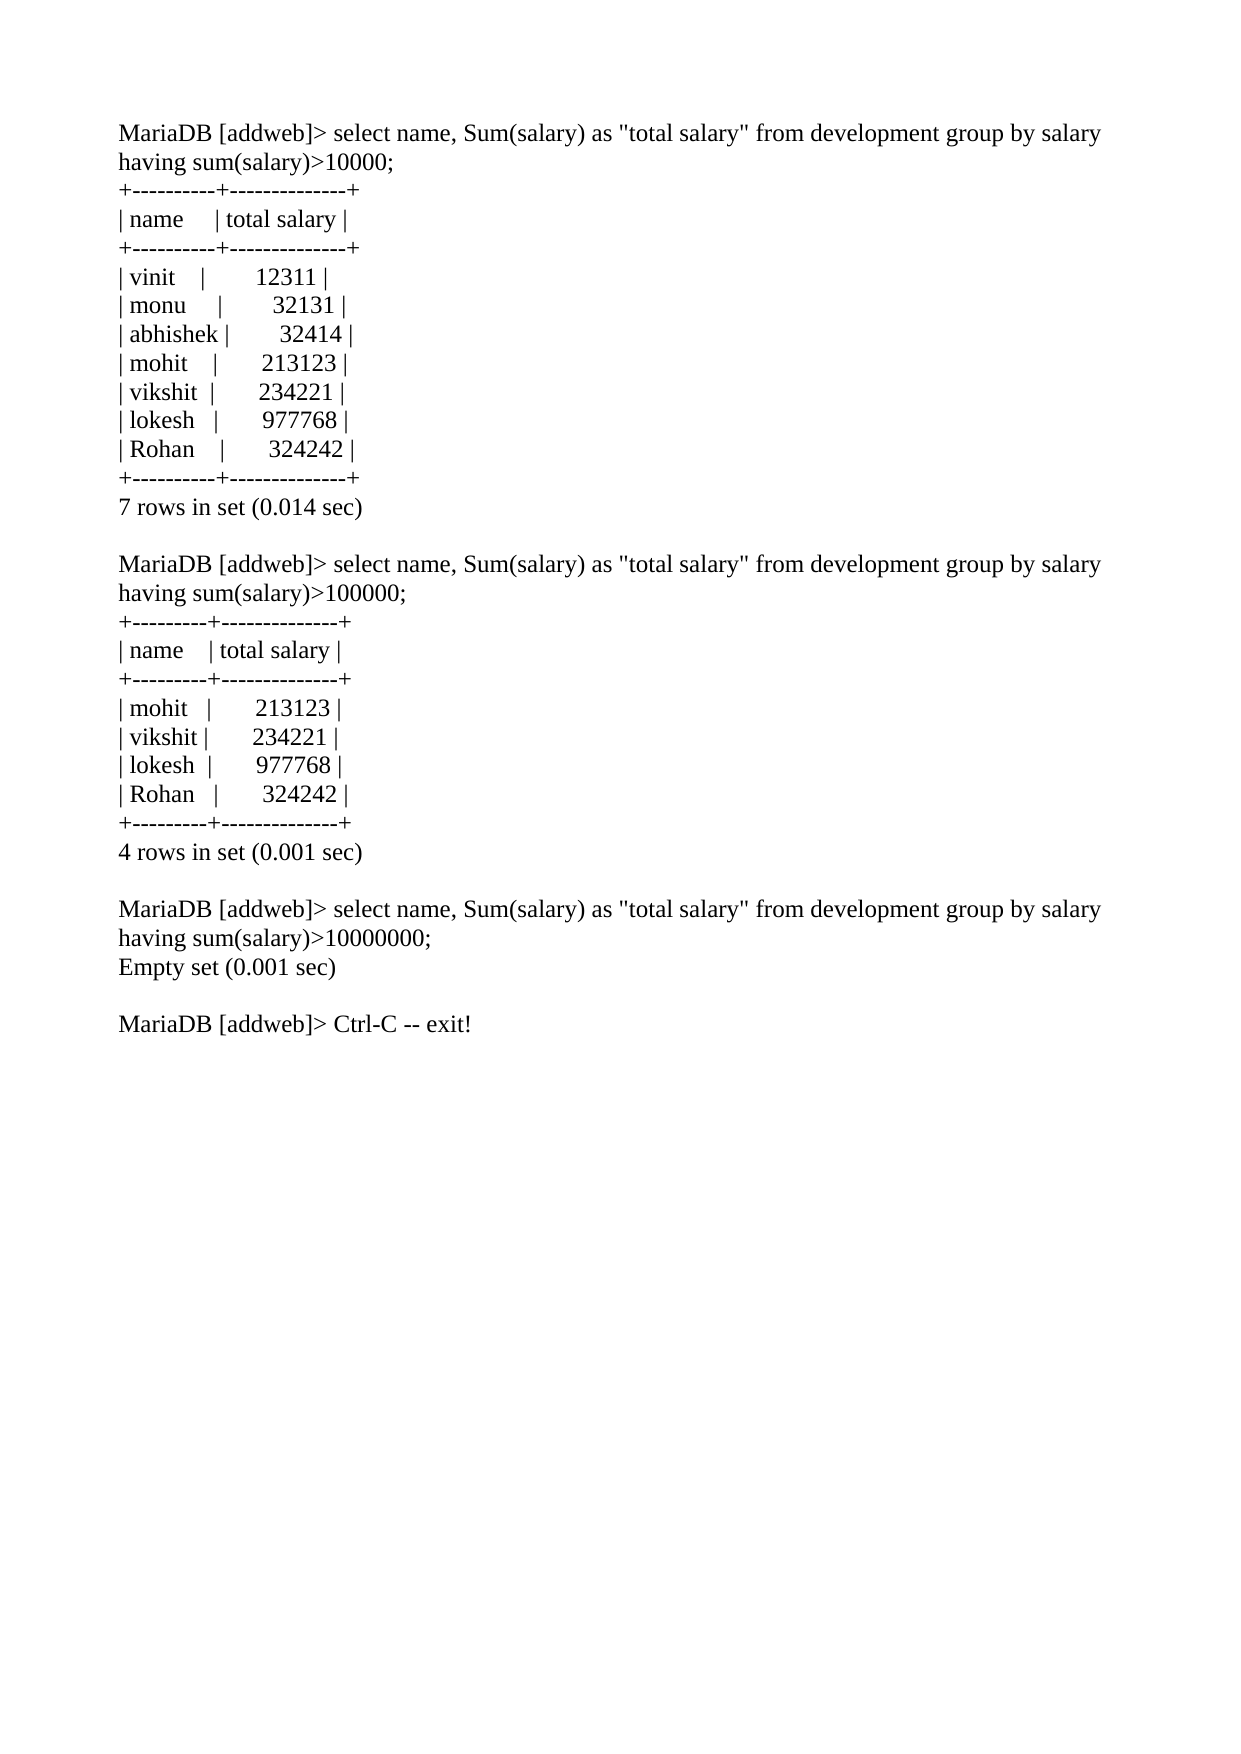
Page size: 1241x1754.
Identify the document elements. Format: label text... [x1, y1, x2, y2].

text +----------+--------------+ [118, 233, 1122, 262]
text 7 rows in set (0.014 sec) [118, 492, 1122, 521]
text | name | total salary | [118, 636, 1122, 664]
text | vinit | 12311 | [118, 262, 1122, 291]
text | mohit | 213123 | [118, 348, 1122, 377]
text | lokesh | 977768 | [118, 406, 1122, 434]
text MariaDB [addweb]> select name, Sum(salary) as "total salary" from development group by salary having sum(salary)>100000; [118, 549, 1122, 607]
text | lokesh | 977768 | [118, 751, 1122, 779]
text +----------+--------------+ [118, 463, 1122, 492]
text | name | total salary | [118, 204, 1122, 233]
text Empty set (0.001 sec) [118, 952, 1122, 981]
text | abhishek | 32414 | [118, 319, 1122, 348]
text MariaDB [addweb]> Ctrl-C -- exit! [118, 1009, 1122, 1038]
text MariaDB [addweb]> select name, Sum(salary) as "total salary" from development group by salary having sum(salary)>10000; [118, 118, 1122, 176]
text | mohit | 213123 | [118, 693, 1122, 722]
text | Rohan | 324242 | [118, 434, 1122, 463]
text +---------+--------------+ [118, 808, 1122, 837]
text | vikshit | 234221 | [118, 377, 1122, 406]
text +----------+--------------+ [118, 176, 1122, 204]
text +---------+--------------+ [118, 607, 1122, 636]
text | monu | 32131 | [118, 291, 1122, 319]
text | vikshit | 234221 | [118, 722, 1122, 751]
text MariaDB [addweb]> select name, Sum(salary) as "total salary" from development group by salary having sum(salary)>10000000; [118, 894, 1122, 952]
text 4 rows in set (0.001 sec) [118, 837, 1122, 866]
text +---------+--------------+ [118, 664, 1122, 693]
text | Rohan | 324242 | [118, 779, 1122, 808]
